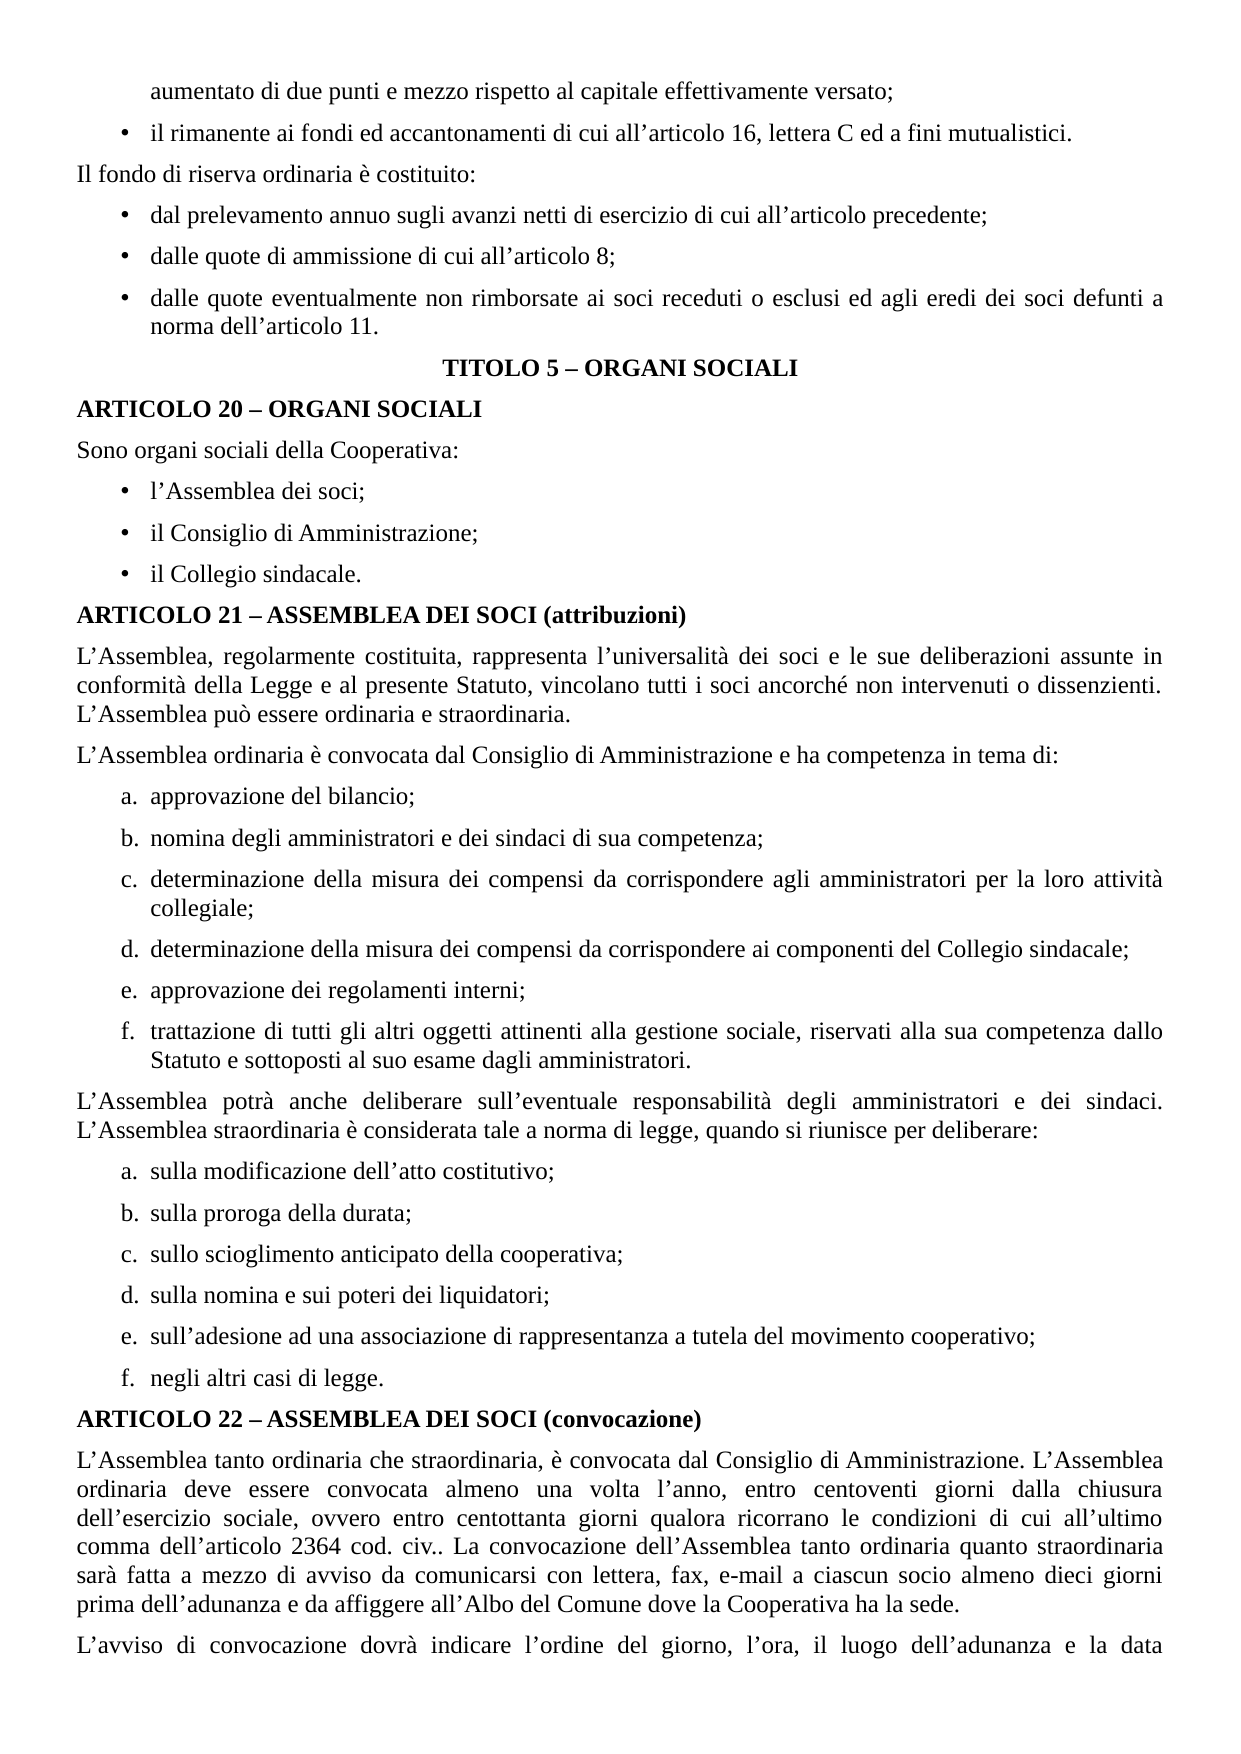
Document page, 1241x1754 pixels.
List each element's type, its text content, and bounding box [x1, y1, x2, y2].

list trattazione di tutti gli altri oggetti attinenti alla gestione sociale, riservati alla sua competenza dallo Statuto e sottoposti al suo esame dagli amministratori. [121, 1016, 1164, 1074]
list sulla proroga della durata; [121, 1198, 1164, 1226]
list il Consiglio di Amministrazione; [121, 518, 1164, 546]
text Sono organi sociali della Cooperativa: [76, 435, 1164, 464]
list sullo scioglimento anticipato della cooperativa; [121, 1239, 1164, 1268]
list determinazione della misura dei compensi da corrispondere ai componenti del Collegio sindacale; [121, 934, 1164, 963]
text L’Assemblea ordinaria è convocata dal Consiglio di Amministrazione e ha competenza in tema di: [76, 740, 1164, 769]
list dal prelevamento annuo sugli avanzi netti di esercizio di cui all’articolo precedente; [121, 200, 1164, 229]
list sulla nomina e sui poteri dei liquidatori; [121, 1280, 1164, 1309]
text ARTICOLO 22 – ASSEMBLEA DEI SOCI (convocazione) [76, 1404, 1164, 1433]
text TITOLO 5 – ORGANI SOCIALI [76, 353, 1164, 381]
list dalle quote eventualmente non rimborsate ai soci receduti o esclusi ed agli eredi dei soci defunti a norma dell’articolo 11. [121, 283, 1164, 340]
text L’avviso di convocazione dovrà indicare l’ordine del giorno, l’ora, il luogo dell’adunanza e la data [76, 1630, 1164, 1659]
list approvazione dei regolamenti interni; [121, 975, 1164, 1004]
text L’Assemblea tanto ordinaria che straordinaria, è convocata dal Consiglio di Amministrazione. L’Assemblea ordinaria deve essere convocata almeno una volta l’anno, entro centoventi giorni dalla chiusura dell’esercizio sociale, ovvero entro centottanta giorni qualora ricorrano le condizioni di cui all’ultimo comma dell’articolo 2364 cod. civ.. La convocazione dell’Assemblea tanto ordinaria quanto straordinaria sarà fatta a mezzo di avviso da comunicarsi con lettera, fax, e-mail a ciascun socio almeno dieci giorni prima dell’adunanza e da affiggere all’Albo del Comune dove la Cooperativa ha la sede. [76, 1445, 1164, 1618]
list nomina degli amministratori e dei sindaci di sua competenza; [121, 823, 1164, 851]
list approvazione del bilancio; [121, 781, 1164, 810]
list sull’adesione ad una associazione di rappresentanza a tutela del movimento cooperativo; [121, 1321, 1164, 1350]
text L’Assemblea, regolarmente costituita, rappresenta l’universalità dei soci e le sue deliberazioni assunte in conformità della Legge e al presente Statuto, vincolano tutti i soci ancorché non intervenuti o dissenzienti. L’Assemblea può essere ordinaria e straordinaria. [76, 641, 1164, 728]
text L’Assemblea potrà anche deliberare sull’eventuale responsabilità degli amministratori e dei sindaci. L’Assemblea straordinaria è considerata tale a norma di legge, quando si riunisce per deliberare: [76, 1086, 1164, 1144]
list il rimanente ai fondi ed accantonamenti di cui all’articolo 16, lettera C ed a fini mutualistici. [121, 118, 1164, 146]
text ARTICOLO 21 – ASSEMBLEA DEI SOCI (attribuzioni) [76, 600, 1164, 629]
list negli altri casi di legge. [121, 1363, 1164, 1391]
text ARTICOLO 20 – ORGANI SOCIALI [76, 394, 1164, 423]
list sulla modificazione dell’atto costitutivo; [121, 1156, 1164, 1185]
list determinazione della misura dei compensi da corrispondere agli amministratori per la loro attività collegiale; [121, 864, 1164, 921]
list dalle quote di ammissione di cui all’articolo 8; [121, 241, 1164, 270]
list aumentato di due punti e mezzo rispetto al capitale effettivamente versato; [121, 76, 1164, 105]
text Il fondo di riserva ordinaria è costituito: [76, 159, 1164, 188]
list il Collegio sindacale. [121, 559, 1164, 588]
list l’Assemblea dei soci; [121, 476, 1164, 505]
